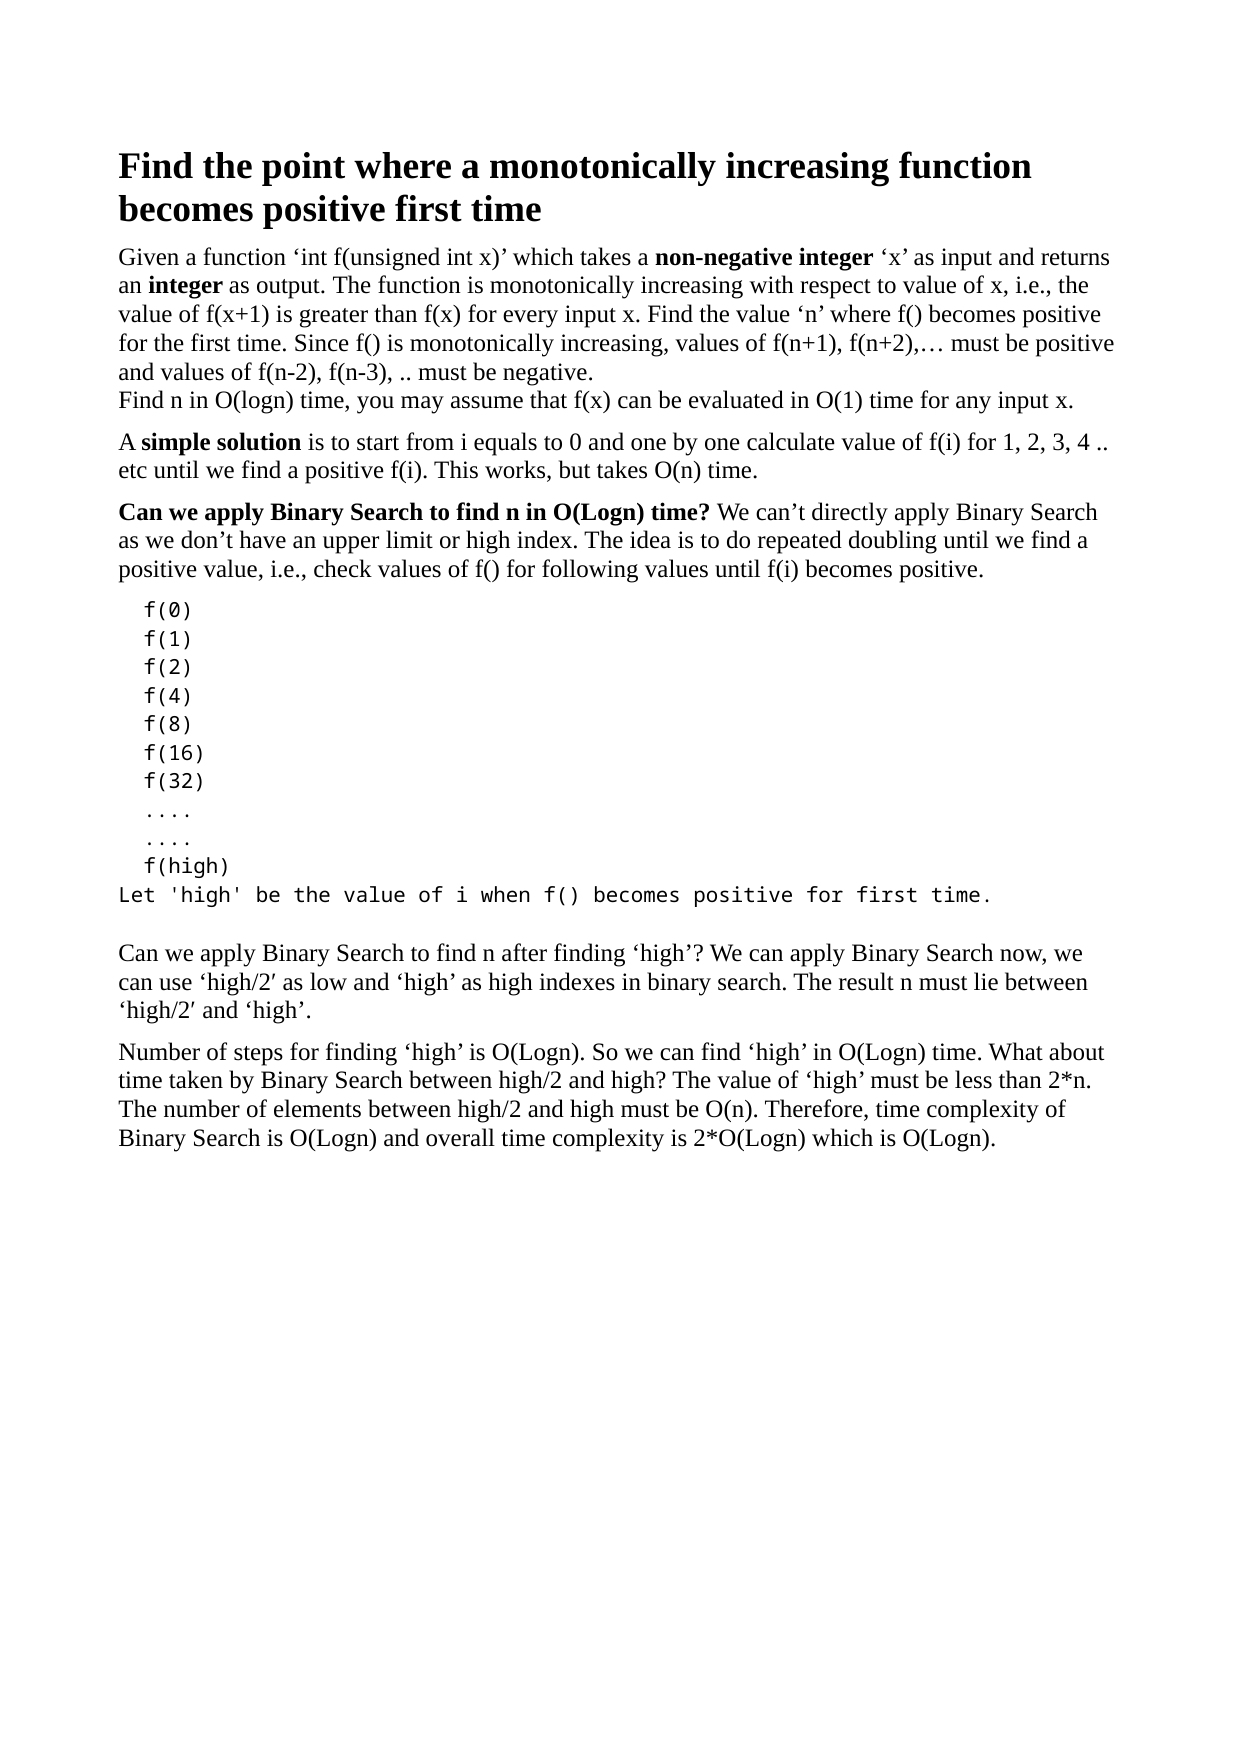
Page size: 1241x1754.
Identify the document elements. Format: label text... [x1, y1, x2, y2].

text .... [118, 795, 1122, 823]
text f(0) [118, 596, 1122, 624]
text f(8) [118, 709, 1122, 738]
text f(high) [118, 852, 1122, 880]
text Let 'high' be the value of i when f() becomes positive for first time. [118, 880, 1122, 908]
text Number of steps for finding ‘high’ is O(Logn). So we can find ‘high’ in O(Logn) time. What about time taken by Binary Search between high/2 and high? The value of ‘high’ must be less than 2*n. The number of elements between high/2 and high must be O(n). Therefore, time complexity of Binary Search is O(Logn) and overall time complexity is 2*O(Logn) which is O(Logn). [118, 1037, 1122, 1152]
text .... [118, 823, 1122, 852]
text Can we apply Binary Search to find n after finding ‘high’? We can apply Binary Search now, we can use ‘high/2′ as low and ‘high’ as high indexes in binary search. The result n must lie between ‘high/2′ and ‘high’. [118, 938, 1122, 1024]
text f(32) [118, 766, 1122, 795]
text f(4) [118, 681, 1122, 709]
text Can we apply Binary Search to find n in O(Logn) time? We can’t directly apply Binary Search as we don’t have an upper limit or high index. The idea is to do repeated doubling until we find a positive value, i.e., check values of f() for following values until f(i) becomes positive. [118, 497, 1122, 583]
text f(16) [118, 738, 1122, 766]
subtitle Find the point where a monotonically increasing function becomes positive first time [118, 143, 1122, 229]
text f(2) [118, 652, 1122, 681]
text A simple solution is to start from i equals to 0 and one by one calculate value of f(i) for 1, 2, 3, 4 .. etc until we find a positive f(i). This works, but takes O(n) time. [118, 427, 1122, 484]
text Given a function ‘int f(unsigned int x)’ which takes a non-negative integer ‘x’ as input and returns an integer as output. The function is monotonically increasing with respect to value of x, i.e., the value of f(x+1) is greater than f(x) for every input x. Find the value ‘n’ where f() becomes positive for the first time. Since f() is monotonically increasing, values of f(n+1), f(n+2),… must be positive and values of f(n-2), f(n-3), .. must be negative. Find n in O(logn) time, you may assume that f(x) can be evaluated in O(1) time for any input x. [118, 242, 1122, 414]
text f(1) [118, 624, 1122, 652]
